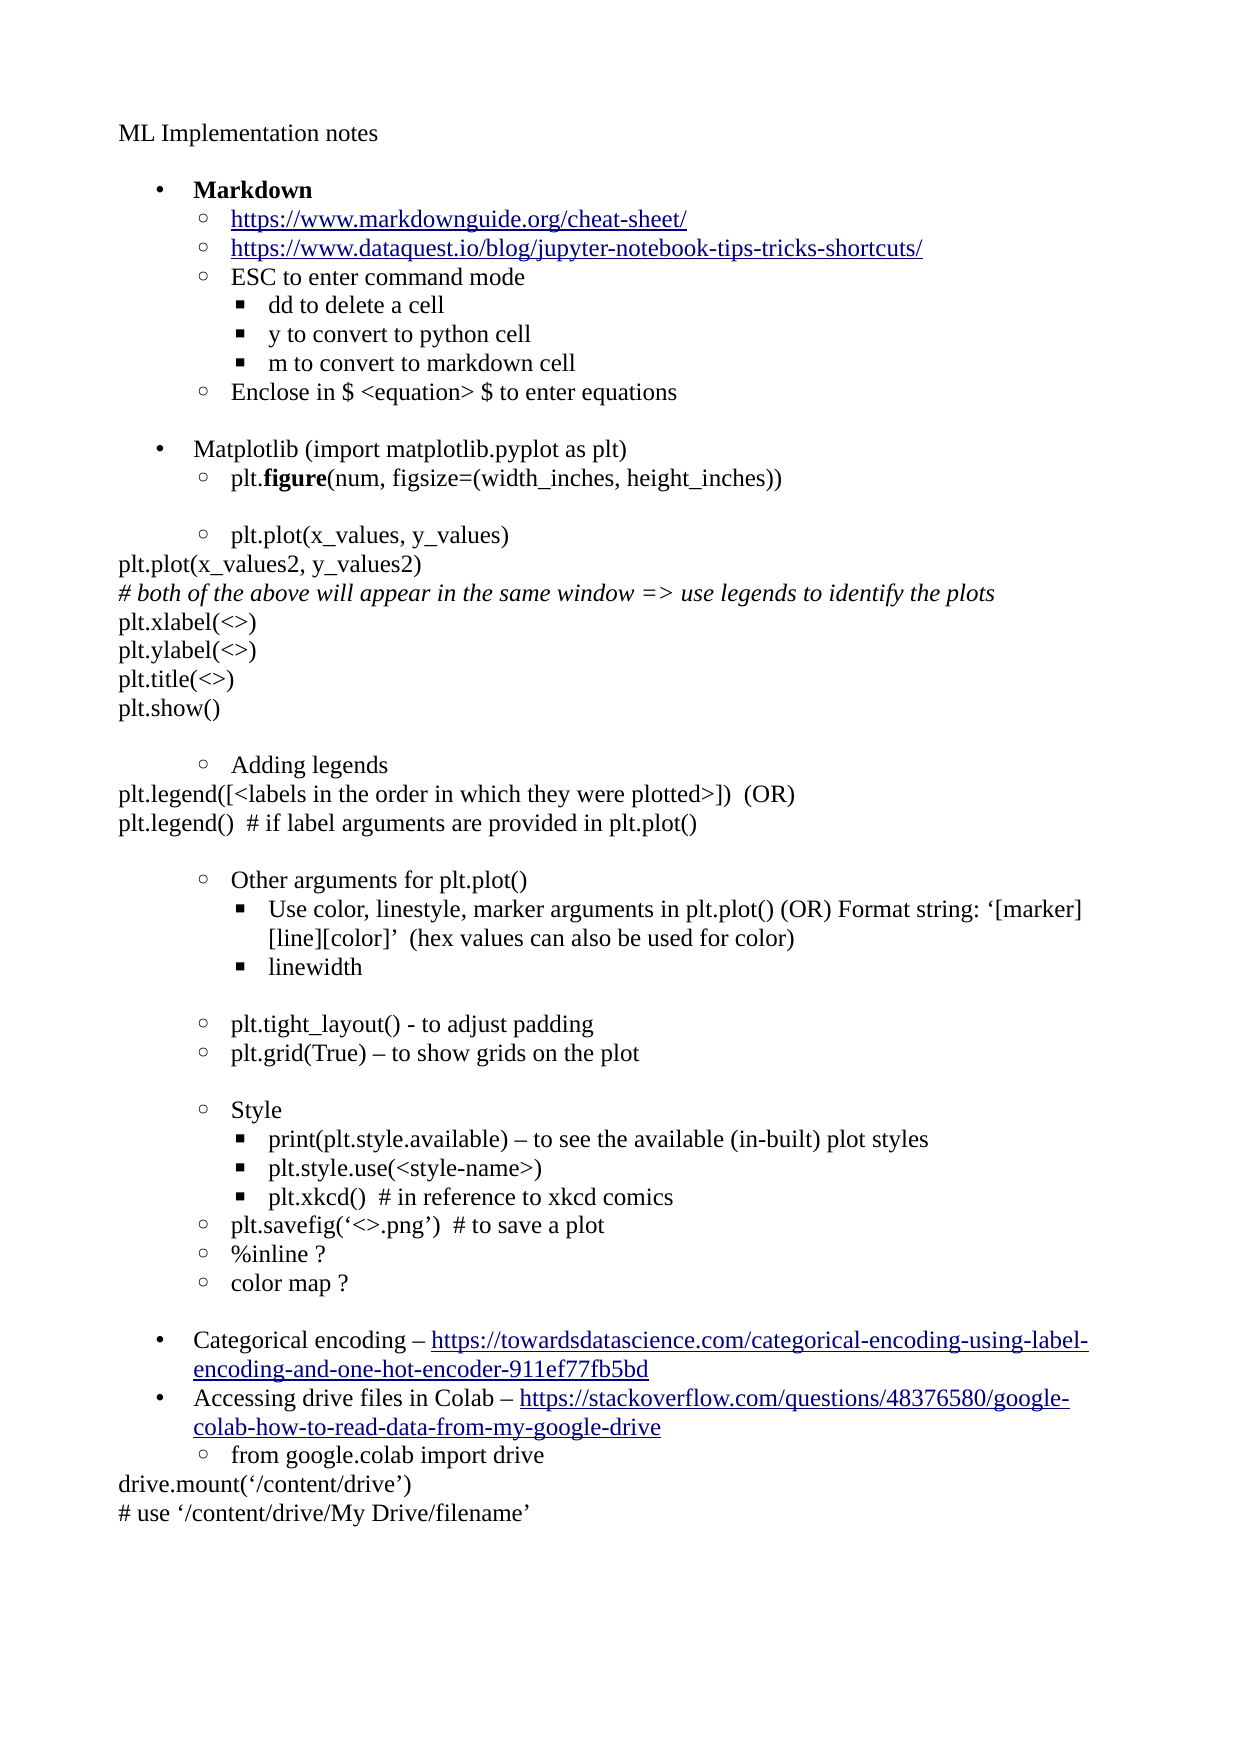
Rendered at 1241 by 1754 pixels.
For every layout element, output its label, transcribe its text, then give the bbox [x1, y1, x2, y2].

list Markdown [156, 176, 1122, 204]
list Accessing drive files in Colab – https://stackoverflow.com/questions/48376580/google-colab-how-to-read-data-from-my-google-drive [156, 1383, 1122, 1441]
list Use color, linestyle, marker arguments in plt.plot() (OR) Format string: ‘[marker][line][color]’ (hex values can also be used for color) [231, 894, 1122, 952]
text plt.plot(x_values2, y_values2) [118, 549, 1122, 578]
list color map ? [193, 1268, 1122, 1297]
text plt.title(<>) [118, 664, 1122, 693]
list plt.xkcd() # in reference to xkcd comics [231, 1182, 1122, 1211]
list Style [193, 1096, 1122, 1124]
text plt.xlabel(<>) [118, 607, 1122, 636]
text drive.mount(‘/content/drive’) [118, 1469, 1122, 1498]
text plt.legend() # if label arguments are provided in plt.plot() [118, 808, 1122, 837]
list plt.plot(x_values, y_values) [193, 521, 1122, 549]
list y to convert to python cell [231, 319, 1122, 348]
list print(plt.style.available) – to see the available (in-built) plot styles [231, 1124, 1122, 1153]
list from google.colab import drive [193, 1441, 1122, 1469]
list plt.figure(num, figsize=(width_inches, height_inches)) [193, 463, 1122, 492]
list Adding legends [193, 751, 1122, 779]
text plt.legend([<labels in the order in which they were plotted>]) (OR) [118, 779, 1122, 808]
text # use ‘/content/drive/My Drive/filename’ [118, 1498, 1122, 1527]
list m to convert to markdown cell [231, 348, 1122, 377]
list %inline ? [193, 1239, 1122, 1268]
text ML Implementation notes [118, 118, 1122, 147]
list Categorical encoding – https://towardsdatascience.com/categorical-encoding-using-label-encoding-and-one-hot-encoder-911ef77fb5bd [156, 1326, 1122, 1383]
text # both of the above will appear in the same window => use legends to identify the plots [118, 578, 1122, 607]
list Enclose in $ <equation> $ to enter equations [193, 377, 1122, 406]
list Matplotlib (import matplotlib.pyplot as plt) [156, 434, 1122, 463]
list https://www.markdownguide.org/cheat-sheet/ [193, 204, 1122, 233]
list plt.style.use(<style-name>) [231, 1153, 1122, 1182]
list plt.tight_layout() - to adjust padding [193, 1009, 1122, 1038]
text plt.ylabel(<>) [118, 636, 1122, 664]
list Other arguments for plt.plot() [193, 866, 1122, 894]
text plt.show() [118, 693, 1122, 722]
list ESC to enter command mode [193, 262, 1122, 291]
list linewidth [231, 952, 1122, 981]
list plt.grid(True) – to show grids on the plot [193, 1038, 1122, 1067]
list plt.savefig(‘<>.png’) # to save a plot [193, 1211, 1122, 1239]
list dd to delete a cell [231, 291, 1122, 319]
list https://www.dataquest.io/blog/jupyter-notebook-tips-tricks-shortcuts/ [193, 233, 1122, 262]
